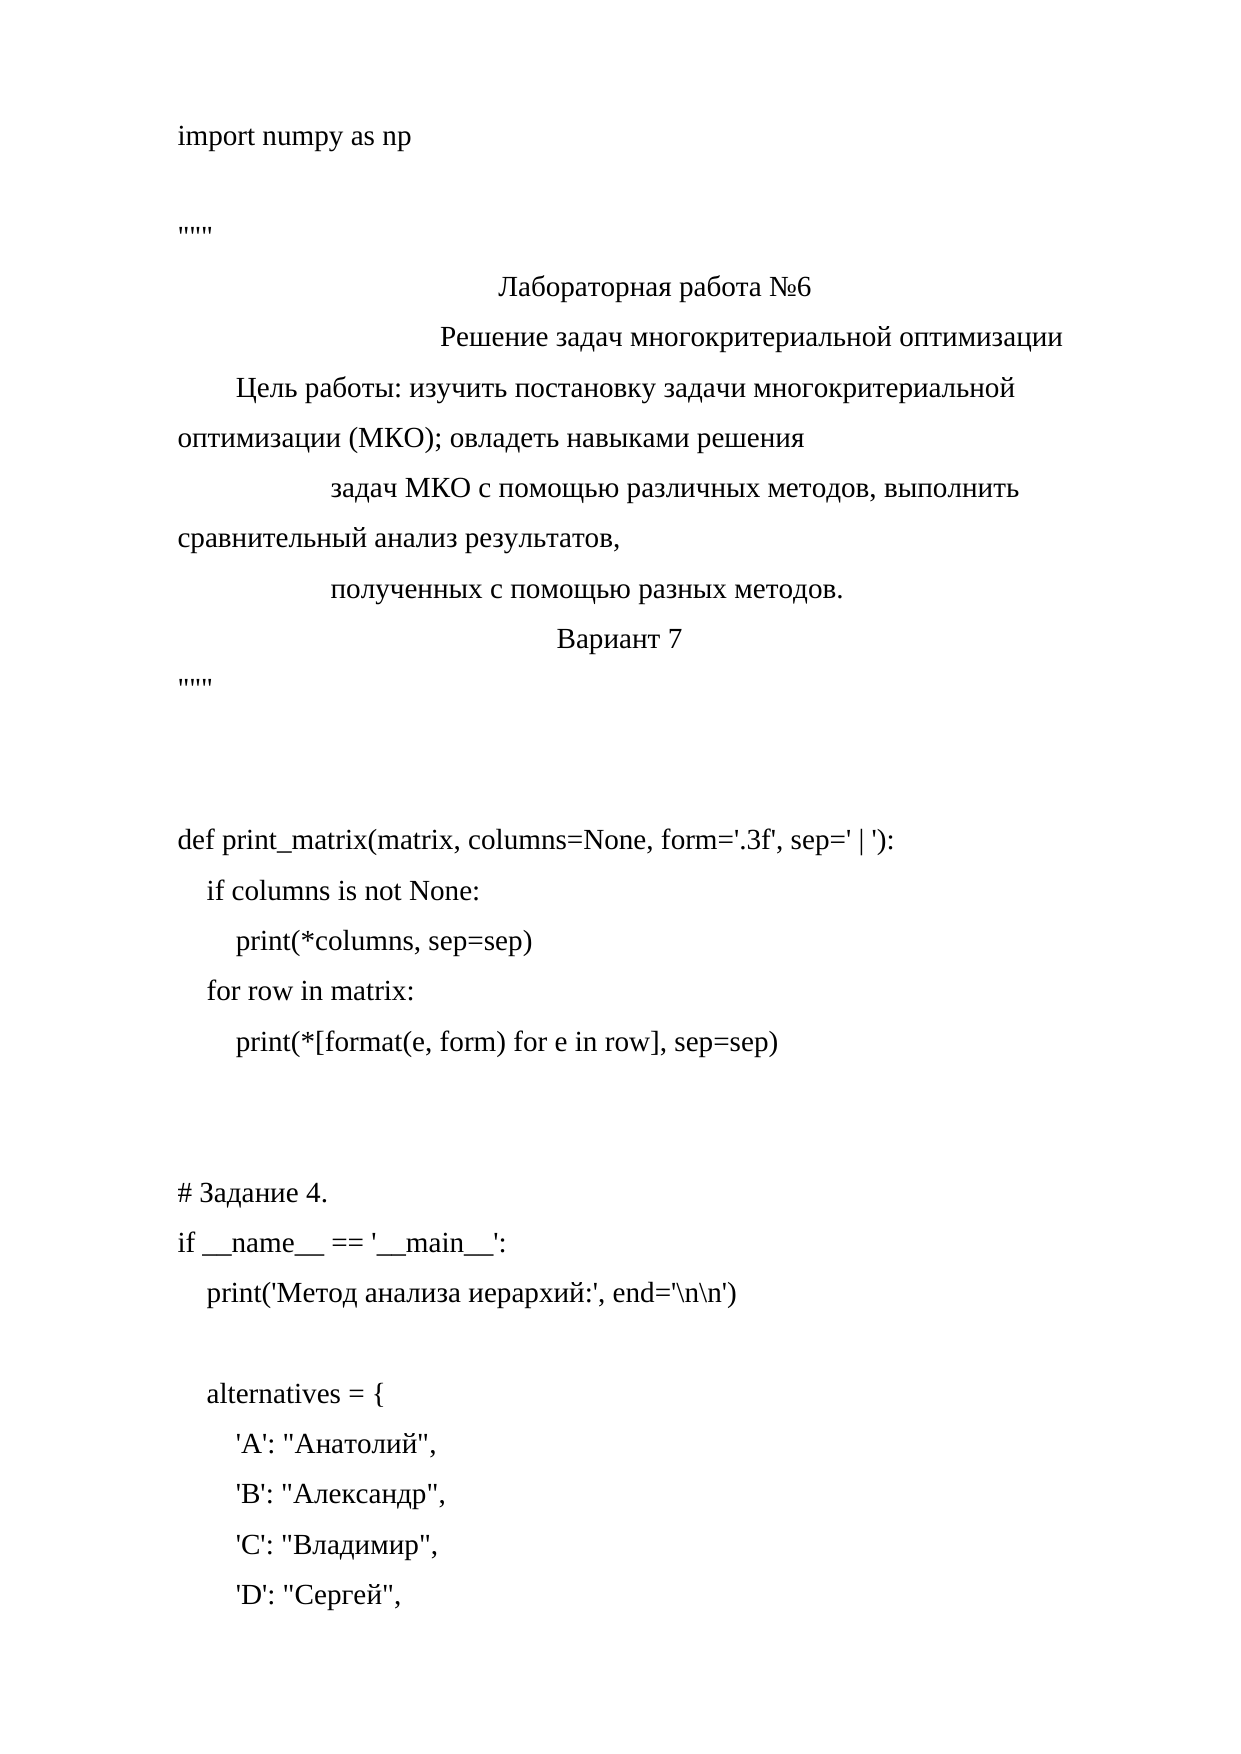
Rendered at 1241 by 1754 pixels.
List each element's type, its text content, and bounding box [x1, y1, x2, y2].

text for row in matrix: [177, 973, 1152, 1007]
text 'A': "Анатолий", [177, 1426, 1152, 1460]
text 'B': "Александр", [177, 1477, 1152, 1510]
text import numpy as np [177, 118, 1152, 152]
text print(*[format(e, form) for e in row], sep=sep) [177, 1024, 1152, 1057]
text Лабораторная работа №6 [177, 269, 1152, 303]
text Решение задач многокритериальной оптимизации [177, 319, 1152, 353]
text if columns is not None: [177, 873, 1152, 906]
text alternatives = { [177, 1376, 1152, 1409]
text Вариант 7 [177, 621, 1152, 655]
text if __name__ == '__main__': [177, 1225, 1152, 1258]
text Цель работы: изучить постановку задачи многокритериальной оптимизации (МКО); овладеть навыками решения [177, 370, 1152, 453]
text """ [177, 219, 1152, 252]
text 'C': "Владимир", [177, 1527, 1152, 1560]
text 'D': "Сергей", [177, 1577, 1152, 1611]
text print(*columns, sep=sep) [177, 923, 1152, 957]
text задач МКО с помощью различных методов, выполнить сравнительный анализ результатов, [177, 470, 1152, 554]
text """ [177, 672, 1152, 705]
text def print_matrix(matrix, columns=None, form='.3f', sep=' | '): [177, 822, 1152, 856]
text полученных с помощью разных методов. [177, 571, 1152, 604]
text print('Метод анализа иерархий:', end='\n\n') [177, 1275, 1152, 1309]
text # Задание 4. [177, 1175, 1152, 1208]
